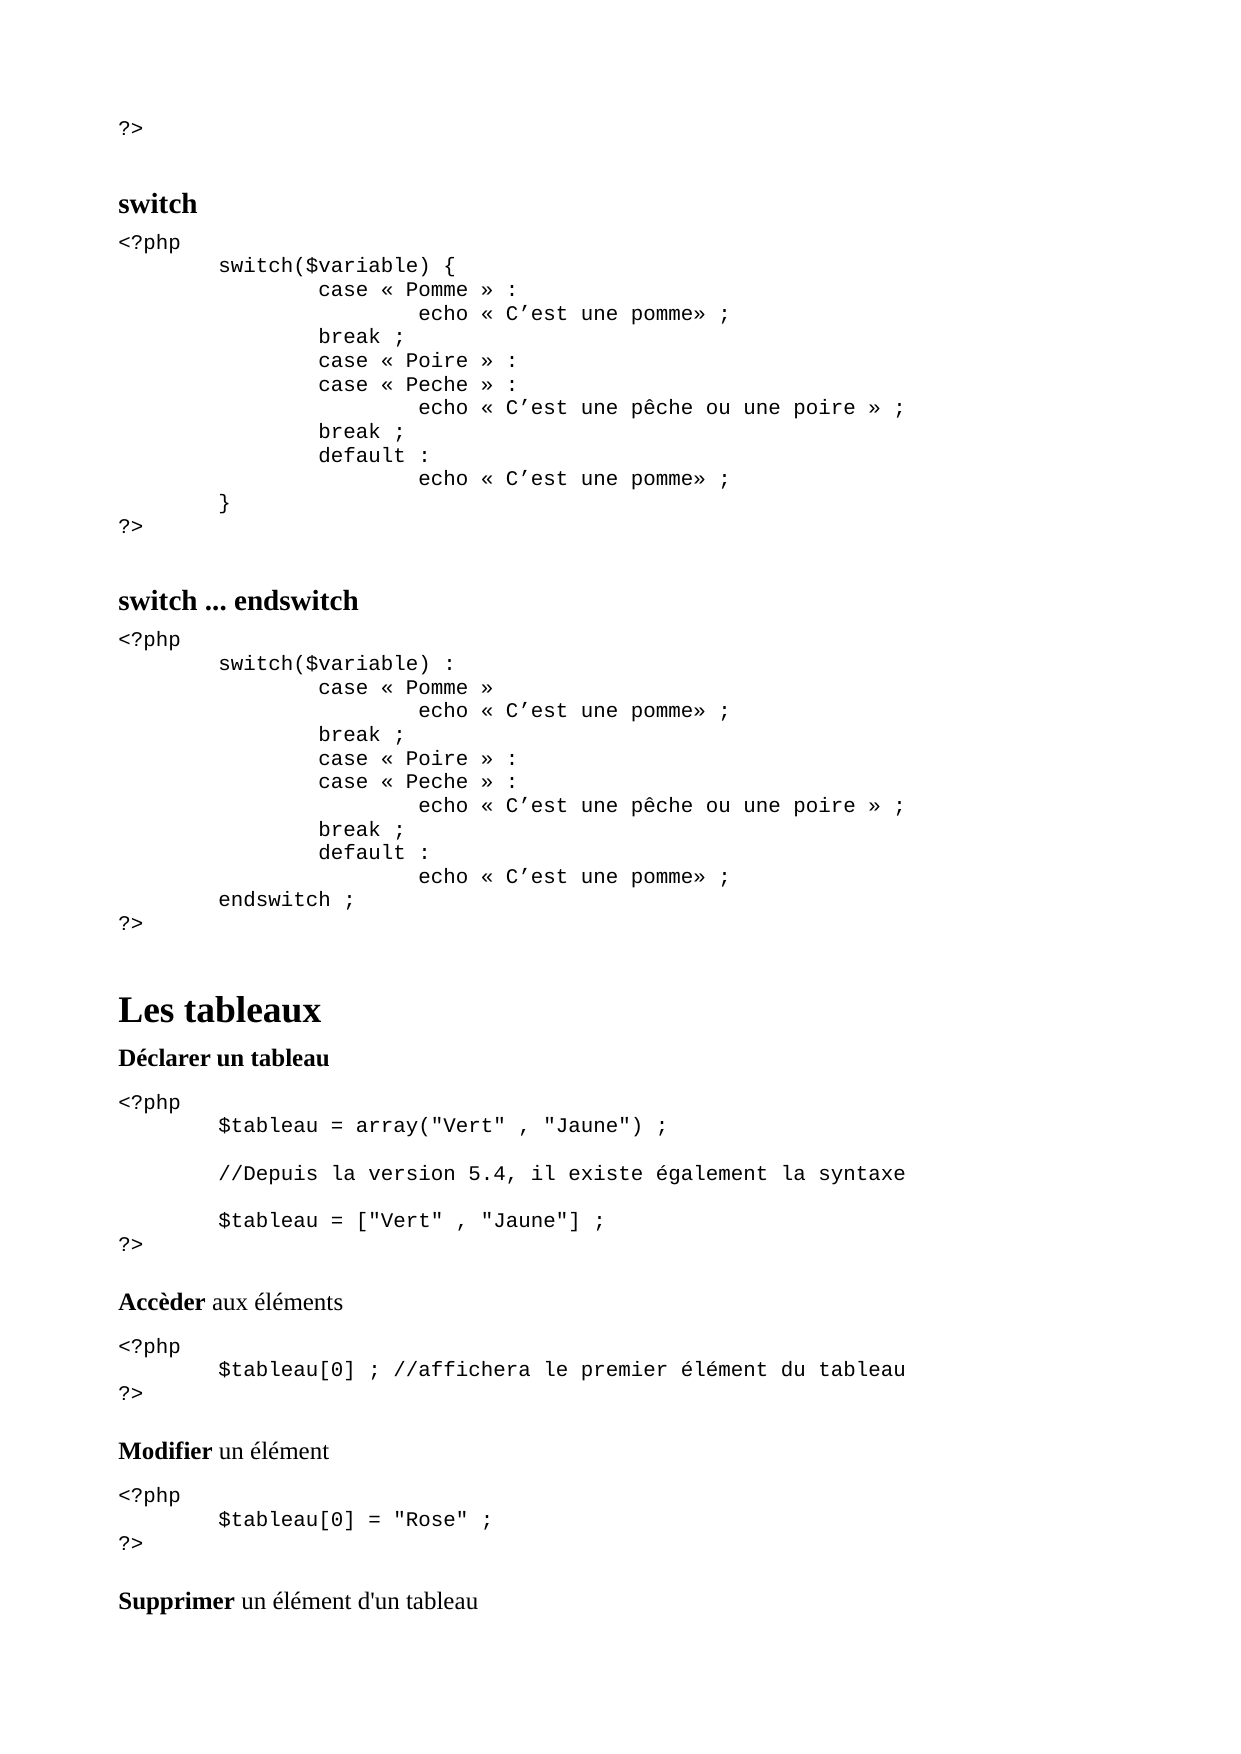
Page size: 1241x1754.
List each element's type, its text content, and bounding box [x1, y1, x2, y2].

text switch($variable) { [118, 256, 1122, 279]
text echo « C’est une pêche ou une poire » ; [118, 397, 1122, 421]
text ?> [118, 1383, 1122, 1407]
text } [118, 492, 1122, 516]
text default : [118, 445, 1122, 468]
text $tableau[0] = "Rose" ; [118, 1509, 1122, 1533]
text case « Pomme » [118, 677, 1122, 700]
text ?> [118, 913, 1122, 937]
text case « Poire » : [118, 748, 1122, 771]
text //Depuis la version 5.4, il existe également la syntaxe [118, 1163, 1122, 1186]
text echo « C’est une pomme» ; [118, 866, 1122, 889]
text <?php [118, 1336, 1122, 1359]
text case « Peche » : [118, 374, 1122, 397]
text echo « C’est une pêche ou une poire » ; [118, 795, 1122, 818]
subtitle switch [118, 186, 1122, 219]
text switch($variable) : [118, 653, 1122, 677]
text break ; [118, 326, 1122, 350]
text Accèder aux éléments [118, 1287, 1122, 1316]
text Modifier un élément [118, 1436, 1122, 1465]
text break ; [118, 421, 1122, 445]
text <?php [118, 629, 1122, 653]
text case « Peche » : [118, 771, 1122, 795]
text Supprimer un élément d'un tableau [118, 1586, 1122, 1614]
text echo « C’est une pomme» ; [118, 700, 1122, 724]
text ?> [118, 1533, 1122, 1556]
text case « Poire » : [118, 350, 1122, 374]
text <?php [118, 1092, 1122, 1115]
text <?php [118, 1485, 1122, 1509]
text $tableau = ["Vert" , "Jaune"] ; [118, 1210, 1122, 1234]
text ?> [118, 118, 1122, 142]
text default : [118, 842, 1122, 866]
text echo « C’est une pomme» ; [118, 468, 1122, 492]
text Déclarer un tableau [118, 1043, 1122, 1071]
text $tableau = array("Vert" , "Jaune") ; [118, 1115, 1122, 1139]
text ?> [118, 1234, 1122, 1257]
text $tableau[0] ; //affichera le premier élément du tableau [118, 1359, 1122, 1383]
subtitle Les tableaux [118, 987, 1122, 1030]
text break ; [118, 724, 1122, 748]
text case « Pomme » : [118, 279, 1122, 303]
text ?> [118, 516, 1122, 539]
text break ; [118, 818, 1122, 842]
text <?php [118, 232, 1122, 256]
subtitle switch ... endswitch [118, 583, 1122, 617]
text echo « C’est une pomme» ; [118, 303, 1122, 326]
text endswitch ; [118, 889, 1122, 913]
